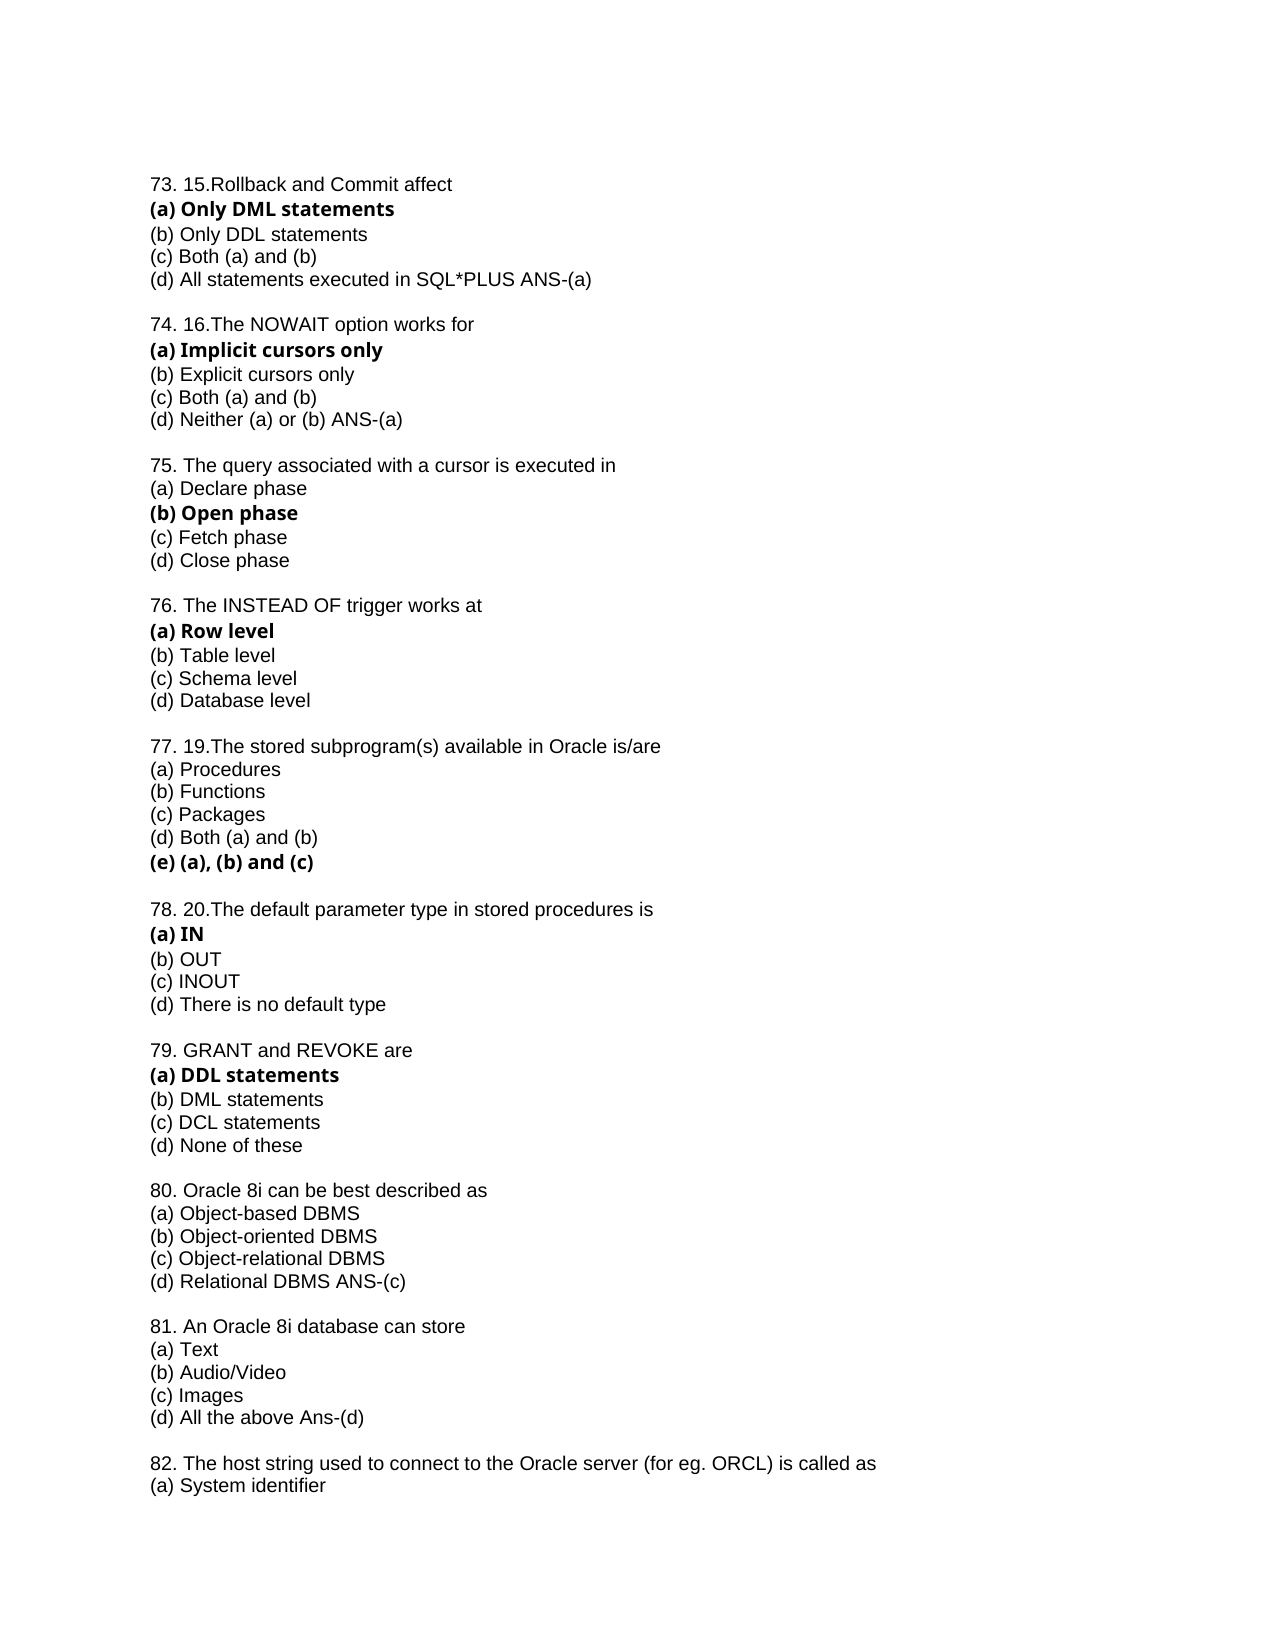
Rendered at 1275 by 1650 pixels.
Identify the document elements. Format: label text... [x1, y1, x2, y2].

text 73. 15.Rollback and Commit affect [150, 173, 1125, 195]
text (b) Object-oriented DBMS [150, 1224, 1125, 1247]
text (c) Both (a) and (b) [150, 386, 1125, 408]
text (a) Implicit cursors only [150, 336, 1125, 363]
text (c) Schema level [150, 667, 1125, 689]
text (c) DCL statements [150, 1111, 1125, 1134]
text (e) (a), (b) and (c) [150, 848, 1125, 875]
text (a) Declare phase [150, 476, 1125, 499]
text (a) System identifier [150, 1474, 1125, 1497]
text (b) Open phase [150, 499, 1125, 526]
text (d) None of these [150, 1134, 1125, 1156]
text 74. 16.The NOWAIT option works for [150, 313, 1125, 336]
text (c) Fetch phase [150, 526, 1125, 549]
text (c) Object-relational DBMS [150, 1247, 1125, 1270]
text (d) There is no default type [150, 993, 1125, 1016]
text (b) Functions [150, 780, 1125, 803]
text (d) Close phase [150, 549, 1125, 572]
text 77. 19.The stored subprogram(s) available in Oracle is/are [150, 735, 1125, 757]
text (c) Images [150, 1383, 1125, 1406]
text 81. An Oracle 8i database can store [150, 1315, 1125, 1338]
text (a) IN [150, 921, 1125, 948]
text (b) DML statements [150, 1088, 1125, 1111]
text (d) All statements executed in SQL*PLUS ANS-(a) [150, 268, 1125, 291]
text (b) Audio/Video [150, 1361, 1125, 1383]
text (a) Row level [150, 617, 1125, 644]
text (d) Both (a) and (b) [150, 826, 1125, 848]
text 76. The INSTEAD OF trigger works at [150, 594, 1125, 617]
text (c) Packages [150, 803, 1125, 826]
text (c) Both (a) and (b) [150, 245, 1125, 268]
text (d) All the above Ans-(d) [150, 1406, 1125, 1429]
text 79. GRANT and REVOKE are [150, 1038, 1125, 1061]
text (a) Procedures [150, 757, 1125, 780]
text 82. The host string used to connect to the Oracle server (for eg. ORCL) is called as [150, 1452, 1125, 1474]
text (d) Neither (a) or (b) ANS-(a) [150, 408, 1125, 431]
text (d) Database level [150, 689, 1125, 712]
text (b) OUT [150, 948, 1125, 970]
text (b) Table level [150, 644, 1125, 667]
text (a) Only DML statements [150, 195, 1125, 222]
text (b) Explicit cursors only [150, 363, 1125, 386]
text (a) DDL statements [150, 1061, 1125, 1088]
text (c) INOUT [150, 970, 1125, 993]
text 80. Oracle 8i can be best described as [150, 1179, 1125, 1202]
text (d) Relational DBMS ANS-(c) [150, 1270, 1125, 1293]
text (a) Text [150, 1338, 1125, 1361]
text (b) Only DDL statements [150, 222, 1125, 245]
text 78. 20.The default parameter type in stored procedures is [150, 898, 1125, 921]
text 75. The query associated with a cursor is executed in [150, 454, 1125, 476]
text (a) Object-based DBMS [150, 1202, 1125, 1224]
